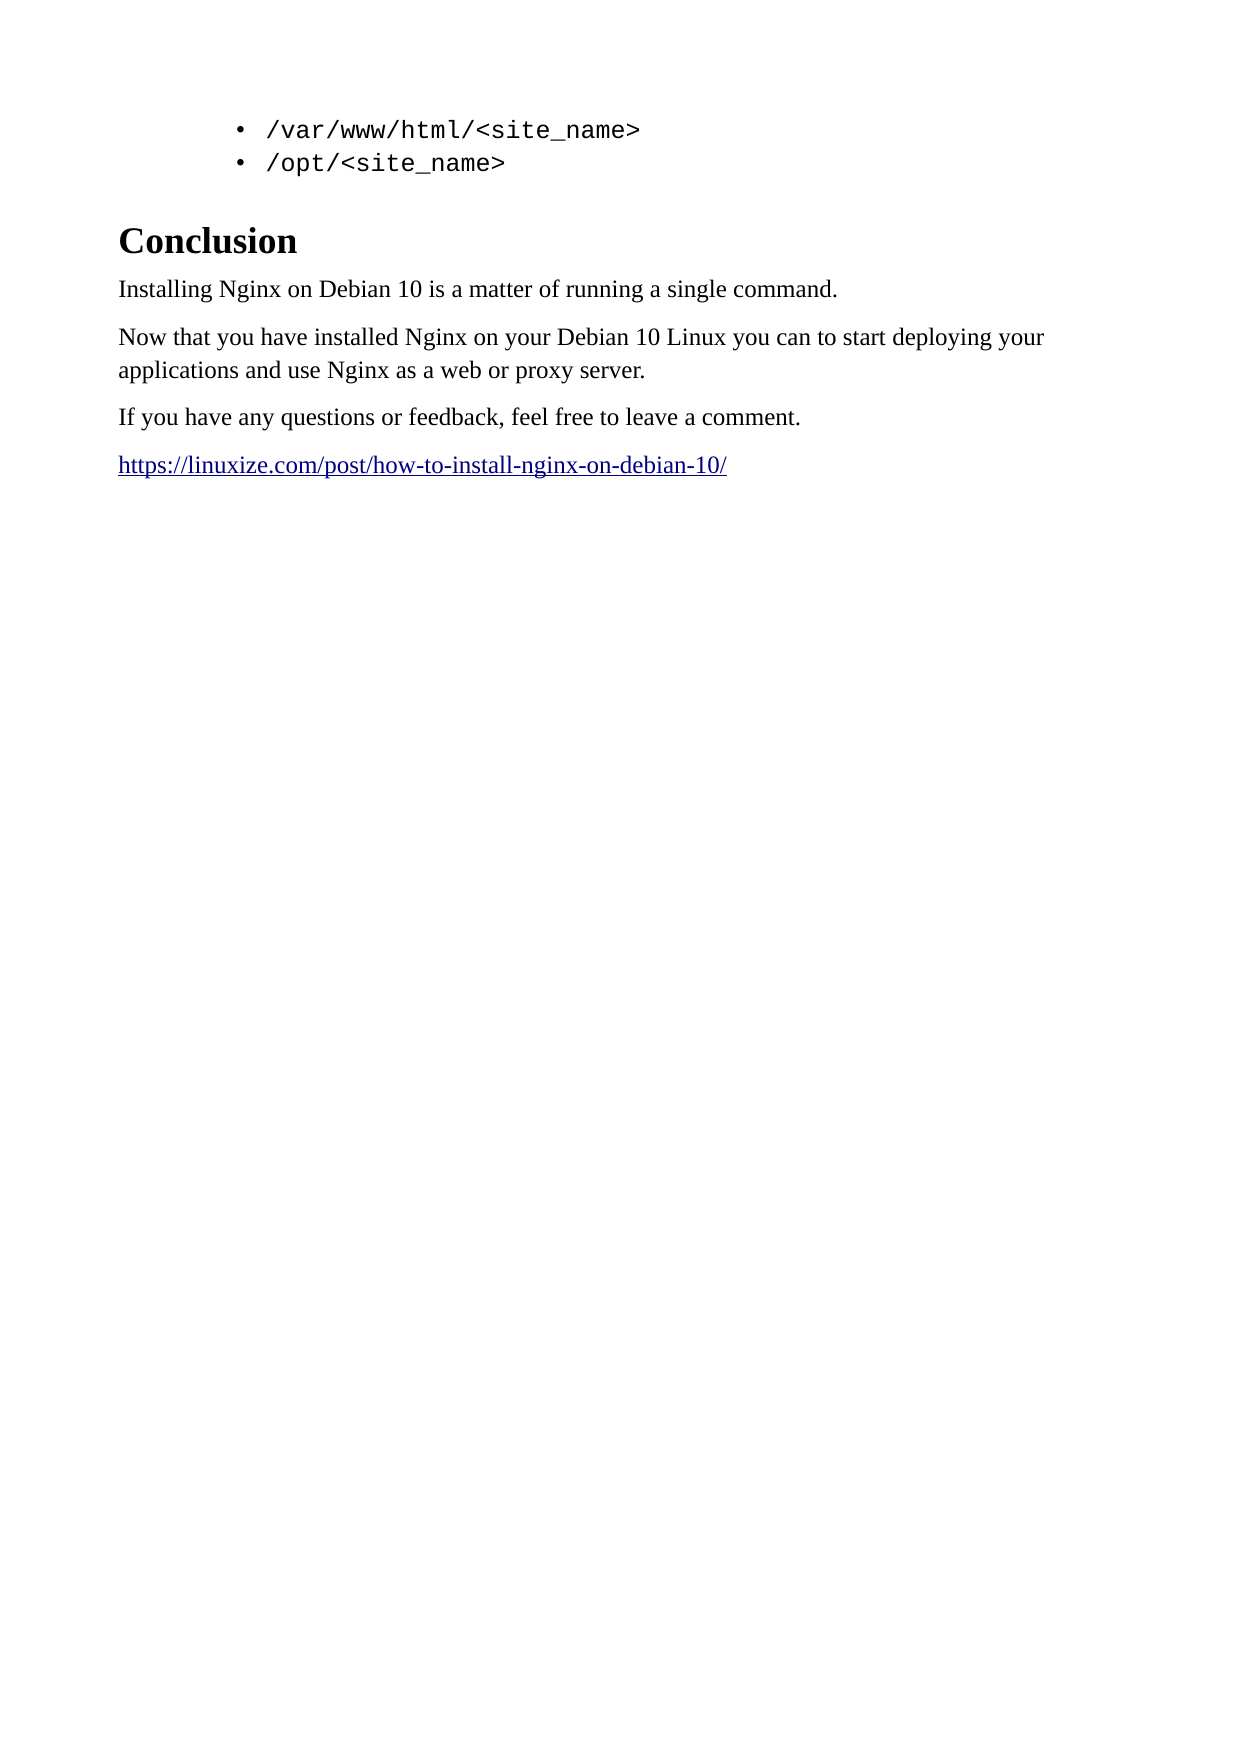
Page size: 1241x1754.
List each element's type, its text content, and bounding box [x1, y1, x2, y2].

text Installing Nginx on Debian 10 is a matter of running a single command. [118, 274, 1122, 303]
subtitle Conclusion [118, 218, 1122, 262]
list /opt/<site_name> [236, 151, 1122, 179]
list /var/www/html/<site_name> [236, 118, 1122, 146]
text https://linuxize.com/post/how-to-install-nginx-on-debian-10/ [118, 450, 1122, 479]
text If you have any questions or feedback, feel free to leave a comment. [118, 402, 1122, 431]
text Now that you have installed Nginx on your Debian 10 Linux you can to start deploying your applications and use Nginx as a web or proxy server. [118, 322, 1122, 383]
